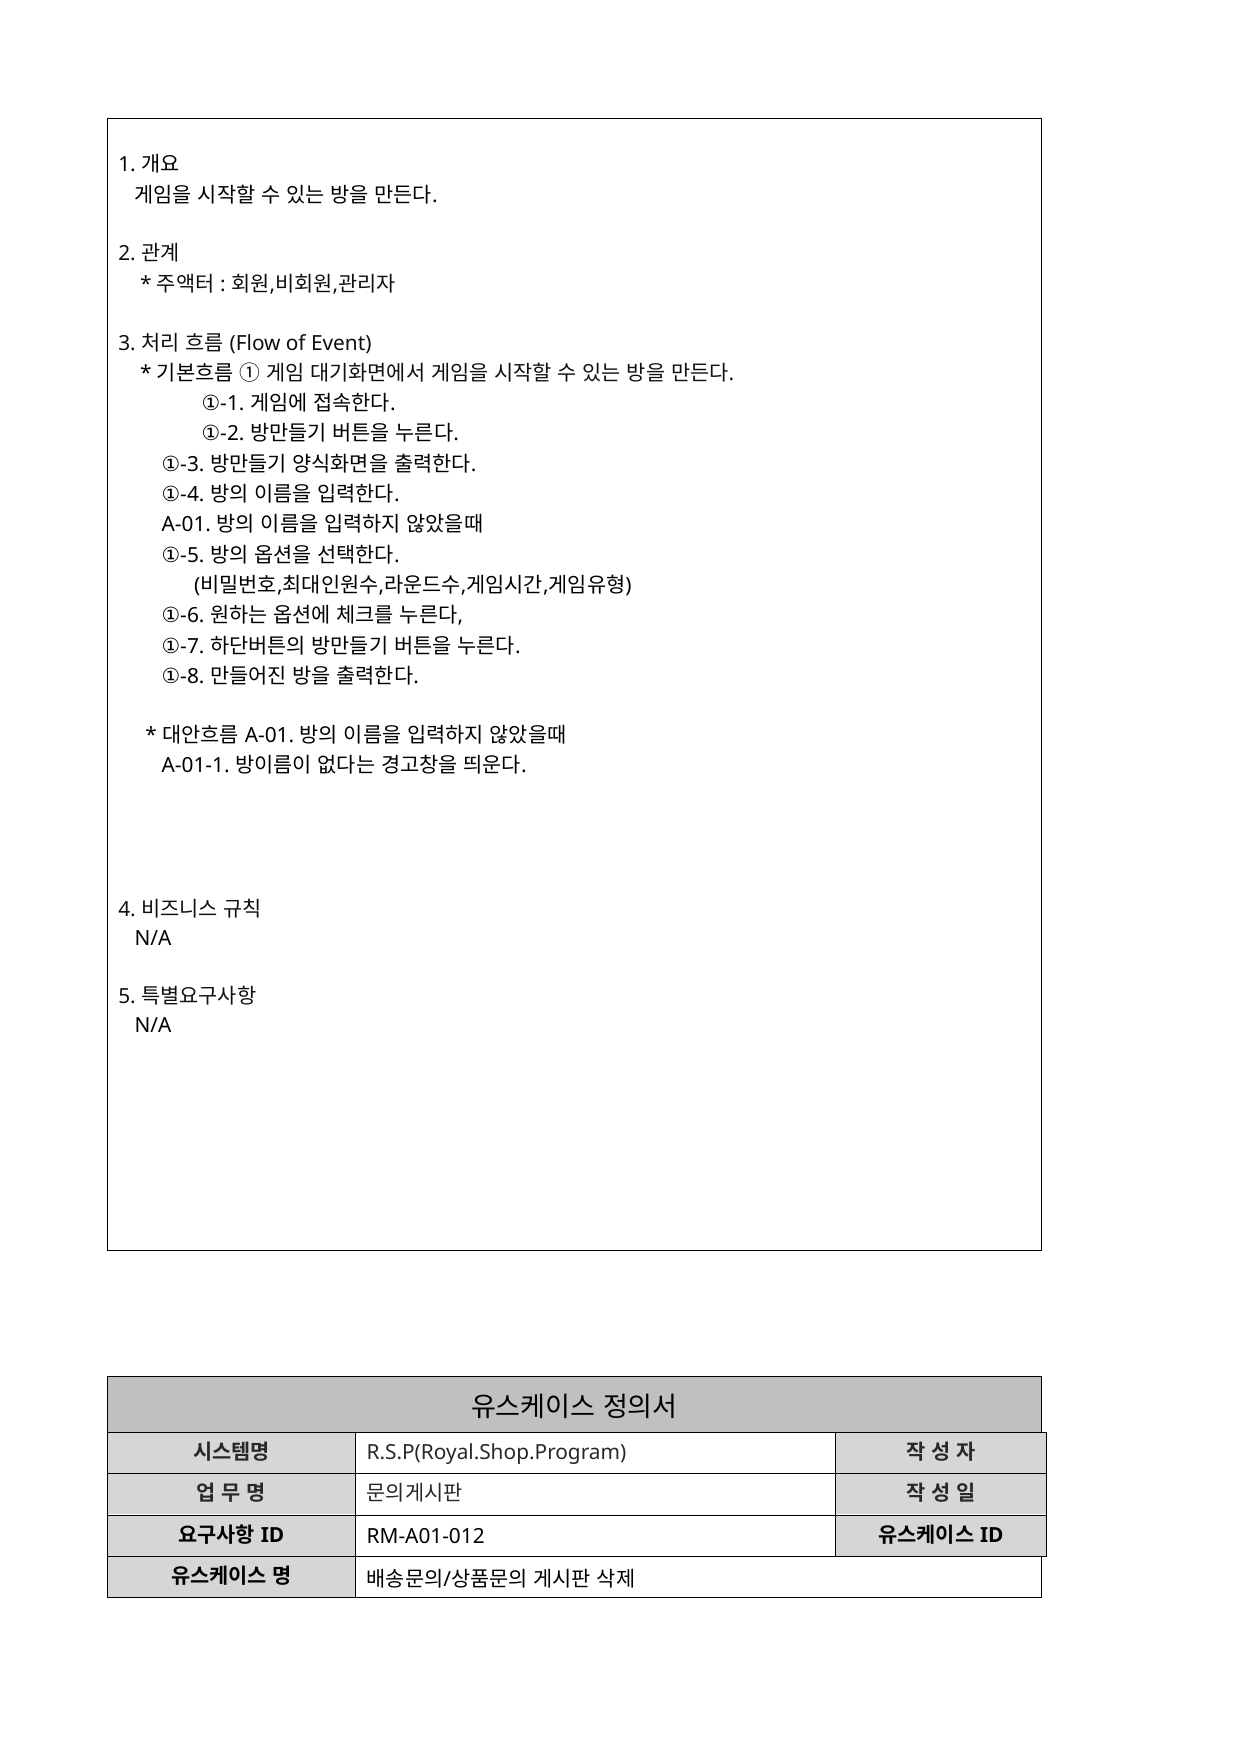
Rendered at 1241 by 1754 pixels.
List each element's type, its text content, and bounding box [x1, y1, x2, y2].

table_cell 작 성 일 [836, 1474, 1046, 1514]
table_cell 유스케이스 명 [108, 1557, 355, 1597]
table_header [1042, 1376, 1046, 1432]
table_cell 문의게시판 [356, 1474, 835, 1514]
table_header 유스케이스 정의서 [108, 1377, 1041, 1432]
table_cell 1. 개요 게임을 시작할 수 있는 방을 만든다. 2. 관계 * 주액터 : 회원,비회원,관리자 3. 처리 흐름 (Flow of Event) * 기본흐름 ① 게임 대기화면에서 게임을 시작할 수 있는 방을 만든다. ①-1. 게임에 접속한다. ①-2. 방만들기 버튼을 누른다. ①-3. 방만들기 양식화면을 출력한다. ①-4. 방의 이름을 입력한다. A-01. 방의 이름을 입력하지 않았을때 ①-5. 방의 옵션을 선택한다. (비밀번호,최대인원수,라운드수,게임시간,게임유형) ①-6. 원하는 옵션에 체크를 누른다, ①-7. 하단버튼의 방만들기 버튼을 누른다. ①-8. 만들어진 방을 출력한다. * 대안흐름 A-01. 방의 이름을 입력하지 않았을때 A-01-1. 방이름이 없다는 경고창을 띄운다. 4. 비즈니스 규칙 N/A 5. 특별요구사항 N/A [108, 119, 1041, 1250]
table_cell RM-A01-012 [356, 1516, 835, 1556]
table_cell 업 무 명 [108, 1474, 355, 1514]
table_cell 작 성 자 [836, 1433, 1046, 1473]
table_cell 요구사항 ID [108, 1516, 355, 1556]
table_cell 시스템명 [108, 1433, 355, 1473]
table_cell [1042, 1557, 1046, 1597]
table_cell 유스케이스 ID [836, 1516, 1046, 1556]
table_cell [1042, 118, 1046, 1250]
table_cell R.S.P(Royal.Shop.Program) [356, 1433, 835, 1473]
table_cell 배송문의/상품문의 게시판 삭제 [356, 1557, 1041, 1597]
